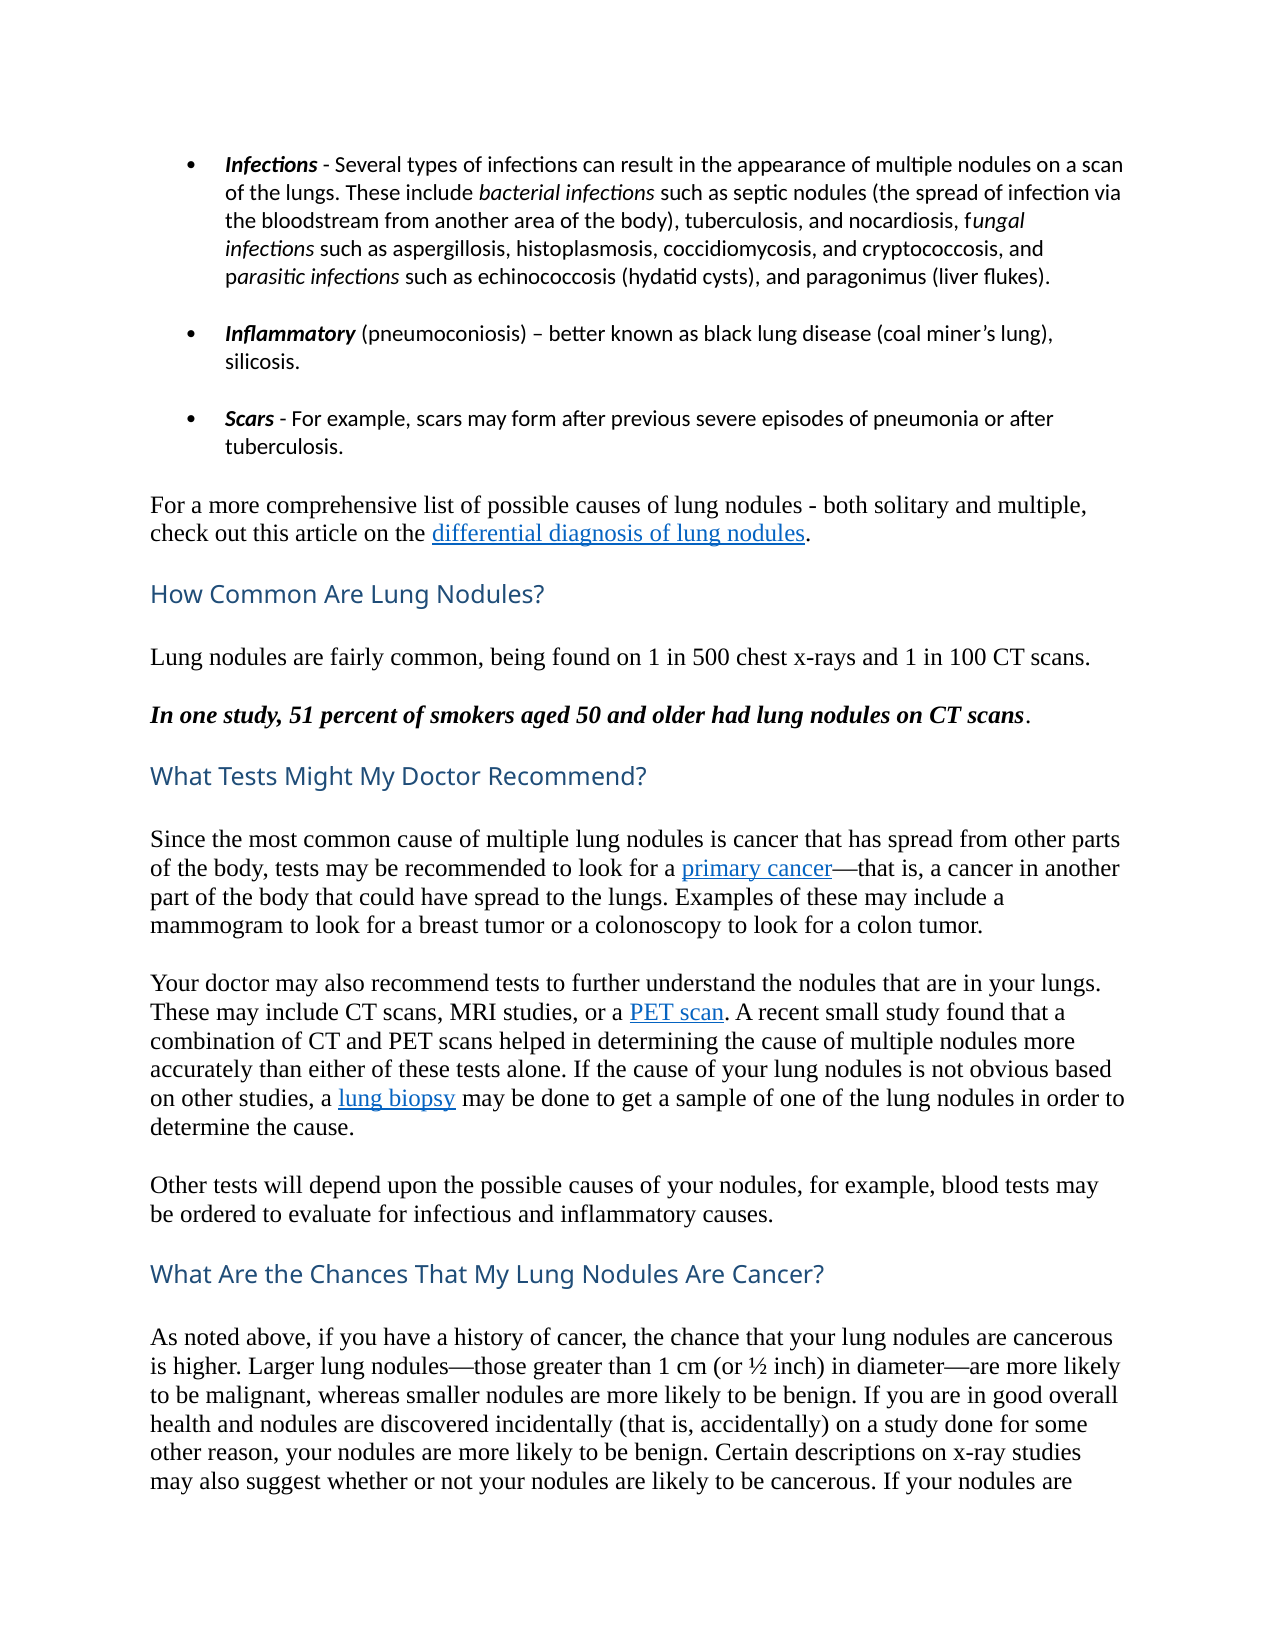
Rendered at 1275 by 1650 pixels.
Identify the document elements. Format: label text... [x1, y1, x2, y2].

list Inflammatory (pneumoconiosis) – better known as black lung disease (coal miner’s lung), silicosis. [187, 319, 1125, 375]
subtitle What Tests Might My Doctor Recommend? [150, 758, 1125, 792]
text As noted above, if you have a history of cancer, the chance that your lung nodules are cancerous is higher. Larger lung nodules—those greater than 1 cm (or ½ inch) in diameter—are more likely to be malignant, whereas smaller nodules are more likely to be benign. If you are in good overall health and nodules are discovered incidentally (that is, accidentally) on a study done for some other reason, your nodules are more likely to be benign. Certain descriptions on x-ray studies may also suggest whether or not your nodules are likely to be cancerous. If your nodules are [150, 1322, 1125, 1495]
text Since the most common cause of multiple lung nodules is cancer that has spread from other parts of the body, tests may be recommended to look for a primary cancer—that is, a cancer in another part of the body that could have spread to the lungs. Examples of these may include a mammogram to look for a breast tumor or a colonoscopy to look for a colon tumor. [150, 824, 1125, 939]
list Infections - Several types of infections can result in the appearance of multiple nodules on a scan of the lungs. These include bacterial infections such as septic nodules (the spread of infection via the bloodstream from another area of the body), tuberculosis, and nocardiosis, fungal infections such as aspergillosis, histoplasmosis, coccidiomycosis, and cryptococcosis, and parasitic infections such as echinococcosis (hydatid cysts), and paragonimus (liver flukes). [187, 150, 1125, 290]
text For a more comprehensive list of possible causes of lung nodules - both solitary and multiple, check out this article on the differential diagnosis of lung nodules. [150, 490, 1125, 547]
text Lung nodules are fairly common, being found on 1 in 500 chest x-rays and 1 in 100 CT scans. [150, 642, 1125, 671]
subtitle How Common Are Lung Nodules? [150, 576, 1125, 610]
text In one study, 51 percent of smokers aged 50 and older had lung nodules on CT scans. [150, 700, 1125, 729]
subtitle What Are the Chances That My Lung Nodules Are Cancer? [150, 1257, 1125, 1291]
text Other tests will depend upon the possible causes of your nodules, for example, blood tests may be ordered to evaluate for infectious and inflammatory causes. [150, 1170, 1125, 1227]
text Your doctor may also recommend tests to further understand the nodules that are in your lungs. These may include CT scans, MRI studies, or a PET scan. A recent small study found that a combination of CT and PET scans helped in determining the cause of multiple nodules more accurately than either of these tests alone. If the cause of your lung nodules is not obvious based on other studies, a lung biopsy may be done to get a sample of one of the lung nodules in order to determine the cause. [150, 968, 1125, 1141]
list Scars - For example, scars may form after previous severe episodes of pneumonia or after tuberculosis. [187, 404, 1125, 461]
